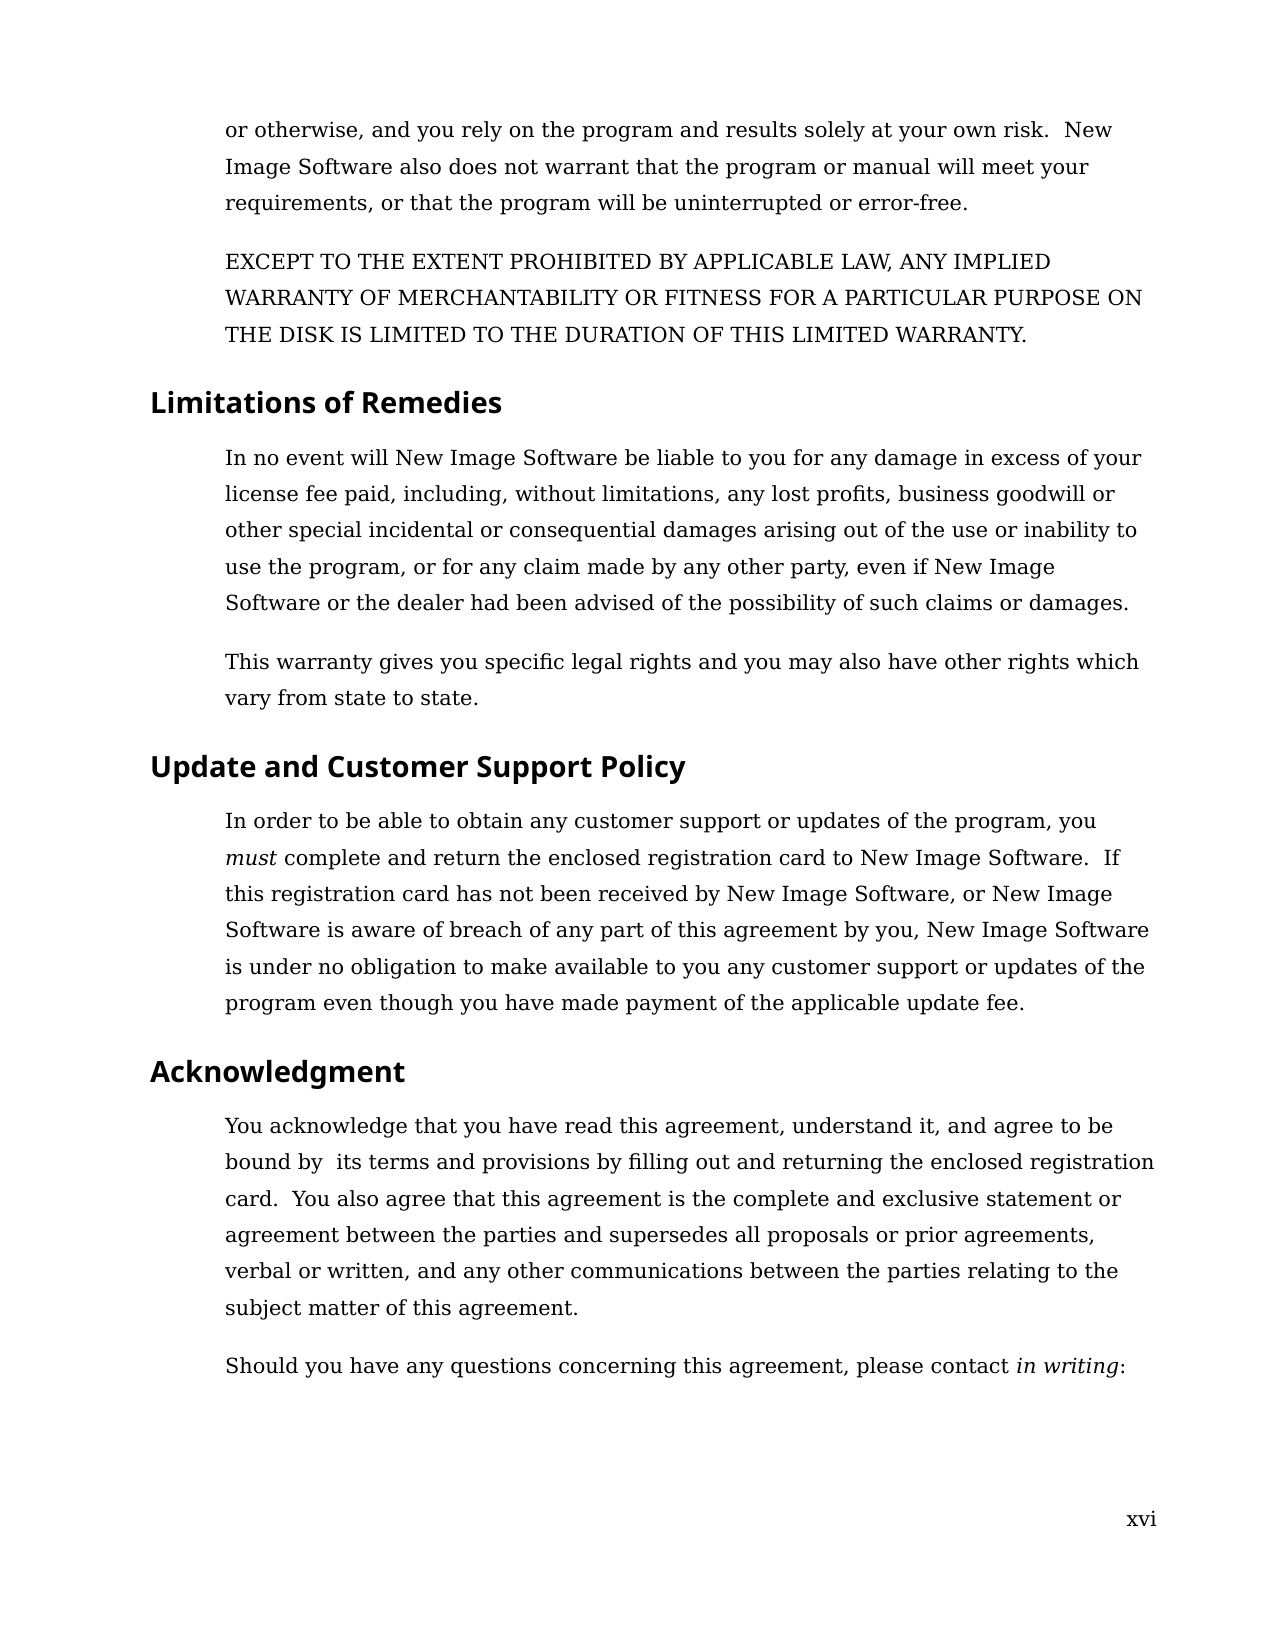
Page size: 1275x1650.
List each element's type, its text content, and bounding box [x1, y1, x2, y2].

text In no event will New Image Software be liable to you for any damage in excess of your license fee paid, including, without limitations, any lost profits, business goodwill or other special incidental or consequential damages arising out of the use or inability to use the program, or for any claim made by any other party, even if New Image Software or the dealer had been advised of the possibility of such claims or damages. [225, 446, 1156, 615]
text EXCEPT TO THE EXTENT PROHIBITED BY APPLICABLE LAW, ANY IMPLIED WARRANTY OF MERCHANTABILITY OR FITNESS FOR A PARTICULAR PURPOSE ON THE DISK IS LIMITED TO THE DURATION OF THIS LIMITED WARRANTY. [225, 250, 1156, 347]
text This warranty gives you specific legal rights and you may also have other rights which vary from state to state. [225, 650, 1156, 711]
subtitle Update and Customer Support Policy [686, 746, 1156, 786]
subtitle Acknowledgment [406, 1051, 1156, 1091]
text Should you have any questions concerning this agreement, please contact in writing: [225, 1354, 1156, 1379]
subtitle Limitations of Remedies [502, 383, 1156, 422]
text In order to be able to obtain any customer support or updates of the program, you must complete and return the enclosed registration card to New Image Software. If this registration card has not been received by New Image Software, or New Image Software is aware of breach of any part of this agreement by you, New Image Software is under no obligation to make available to you any customer support or updates of the program even though you have made payment of the applicable update fee. [225, 809, 1156, 1015]
text You acknowledge that you have read this agreement, understand it, and agree to be bound by its terms and provisions by filling out and returning the enclosed registration card. You also agree that this agreement is the complete and exclusive statement or agreement between the parties and supersedes all proposals or prior agreements, verbal or written, and any other communications between the parties relating to the subject matter of this agreement. [225, 1114, 1156, 1320]
text or otherwise, and you rely on the program and results solely at your own risk. New Image Software also does not warrant that the program or manual will meet your requirements, or that the program will be uninterrupted or error-free. [225, 118, 1156, 216]
